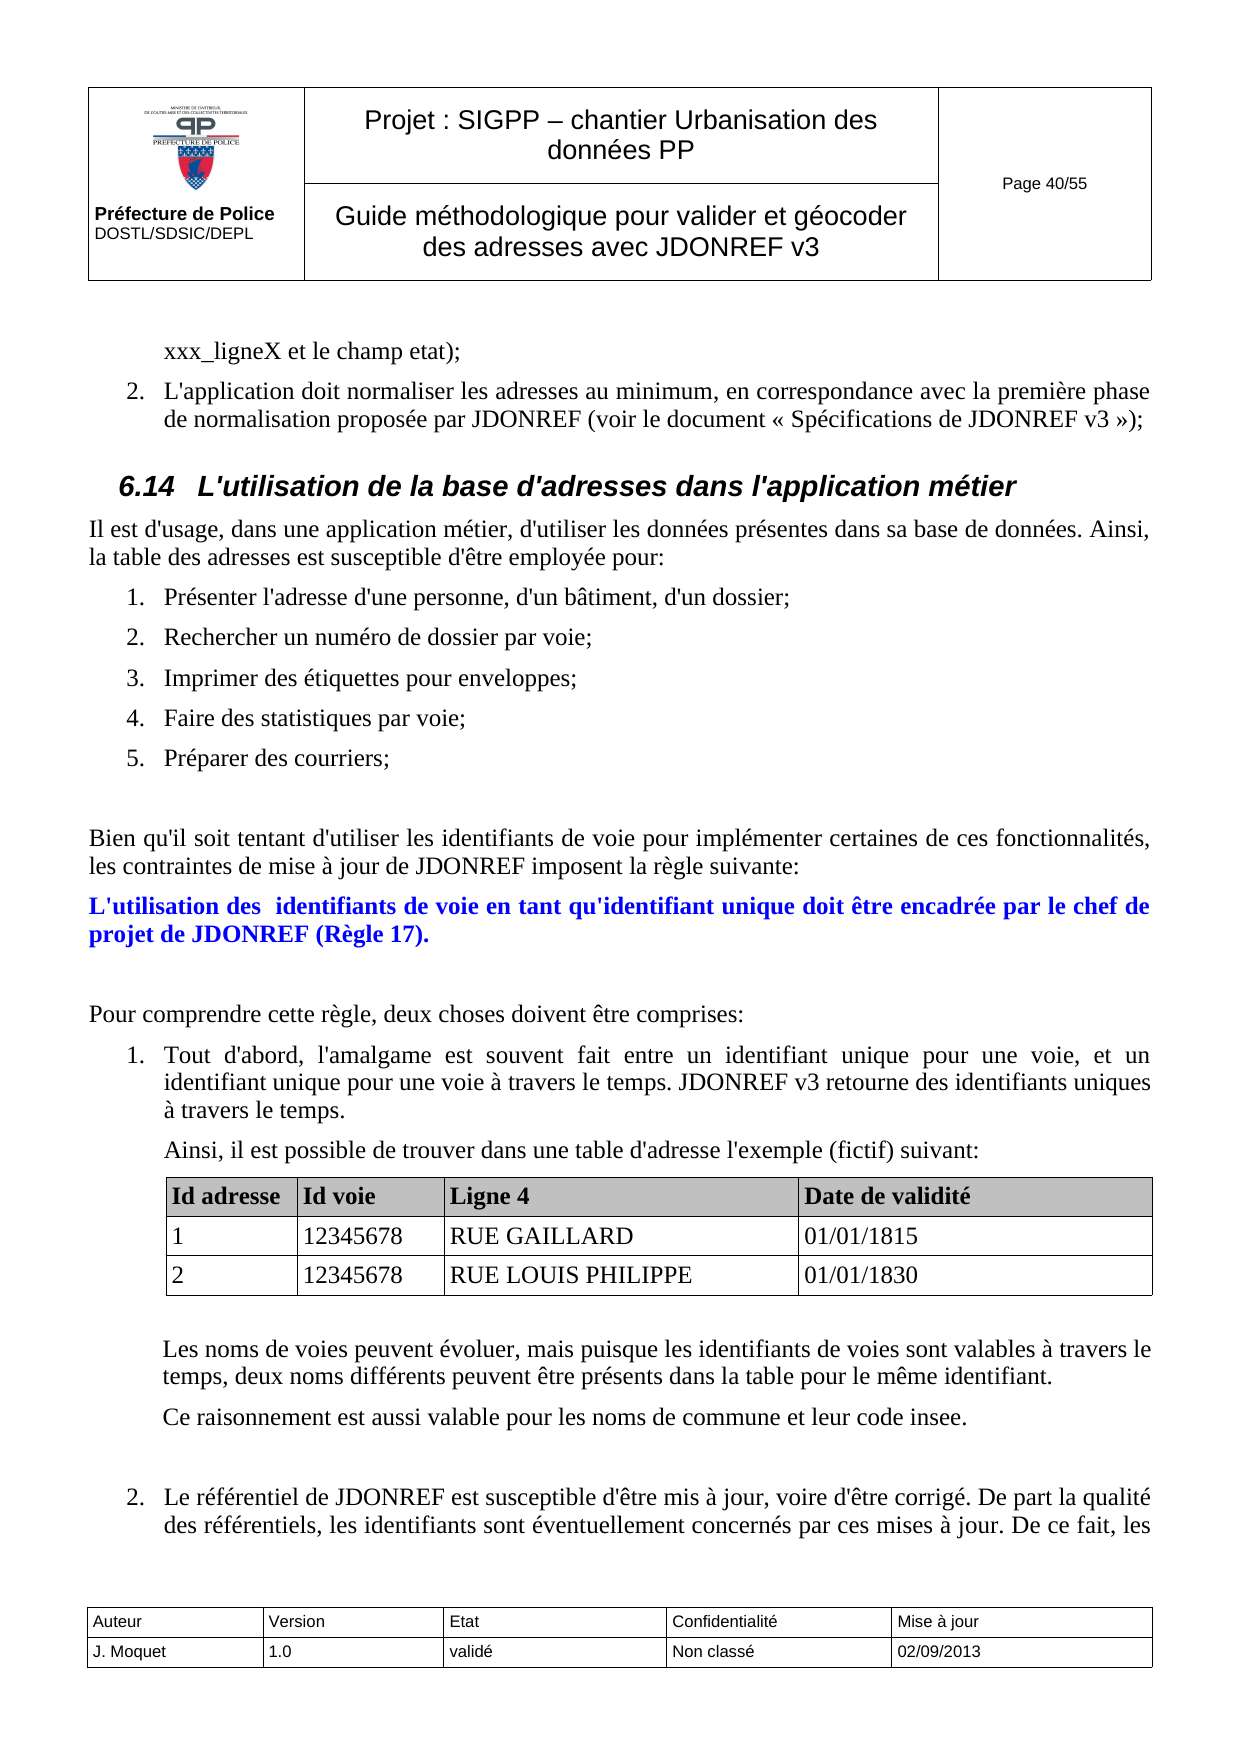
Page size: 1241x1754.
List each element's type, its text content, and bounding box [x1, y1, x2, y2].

table_cell 12345678 [298, 1217, 444, 1255]
text L'utilisation des identifiants de voie en tant qu'identifiant unique doit être encadrée par le chef de projet de JDONREF (Règle 17). [88, 892, 1152, 948]
picture [141, 92, 252, 203]
table_cell 01/01/1815 [799, 1217, 1152, 1255]
text Il est d'usage, dans une application métier, d'utiliser les données présentes dans sa base de données. Ainsi, la table des adresses est susceptible d'être employée pour: [88, 515, 1152, 571]
text Bien qu'il soit tentant d'utiliser les identifiants de voie pour implémenter certaines de ces fonctionnalités, les contraintes de mise à jour de JDONREF imposent la règle suivante: [88, 824, 1152, 880]
list Tout d'abord, l'amalgame est souvent fait entre un identifiant unique pour une voie, et un identifiant unique pour une voie à travers le temps. JDONREF v3 retourne des identifiants uniques à travers le temps. [126, 1041, 1152, 1124]
list Faire des statistiques par voie; [126, 704, 1152, 732]
list Rechercher un numéro de dossier par voie; [126, 623, 1152, 651]
table_cell RUE GAILLARD [445, 1217, 798, 1255]
table_header Ligne 4 [445, 1178, 798, 1216]
list Ainsi, il est possible de trouver dans une table d'adresse l'exemple (fictif) suivant: [126, 1136, 1152, 1164]
text Pour comprendre cette règle, deux choses doivent être comprises: [88, 1001, 1152, 1028]
text Les noms de voies peuvent évoluer, mais puisque les identifiants de voies sont valables à travers le temps, deux noms différents peuvent être présents dans la table pour le même identifiant. [162, 1335, 1152, 1390]
table_header Date de validité [799, 1178, 1152, 1216]
list Imprimer des étiquettes pour enveloppes; [126, 664, 1152, 691]
list L'application doit normaliser les adresses au minimum, en correspondance avec la première phase de normalisation proposée par JDONREF (voir le document « Spécifications de JDONREF v3 »); [126, 377, 1152, 433]
list Présenter l'adresse d'une personne, d'un bâtiment, d'un dossier; [126, 583, 1152, 611]
table_header Id voie [298, 1178, 444, 1216]
table_cell 12345678 [298, 1256, 444, 1294]
list xxx_ligneX et le champ etat); [126, 337, 1152, 365]
table_header Id adresse [167, 1178, 297, 1216]
text Ce raisonnement est aussi valable pour les noms de commune et leur code insee. [162, 1403, 1152, 1430]
table_cell 01/01/1830 [799, 1256, 1152, 1294]
list Le référentiel de JDONREF est susceptible d'être mis à jour, voire d'être corrigé. De part la qualité des référentiels, les identifiants sont éventuellement concernés par ces mises à jour. De ce fait, les [126, 1483, 1152, 1538]
table_cell 1 [167, 1217, 297, 1255]
list Préparer des courriers; [126, 744, 1152, 772]
table_cell RUE LOUIS PHILIPPE [445, 1256, 798, 1294]
table_cell 2 [167, 1256, 297, 1294]
subtitle L'utilisation de la base d'adresses dans l'application métier [118, 470, 1152, 503]
